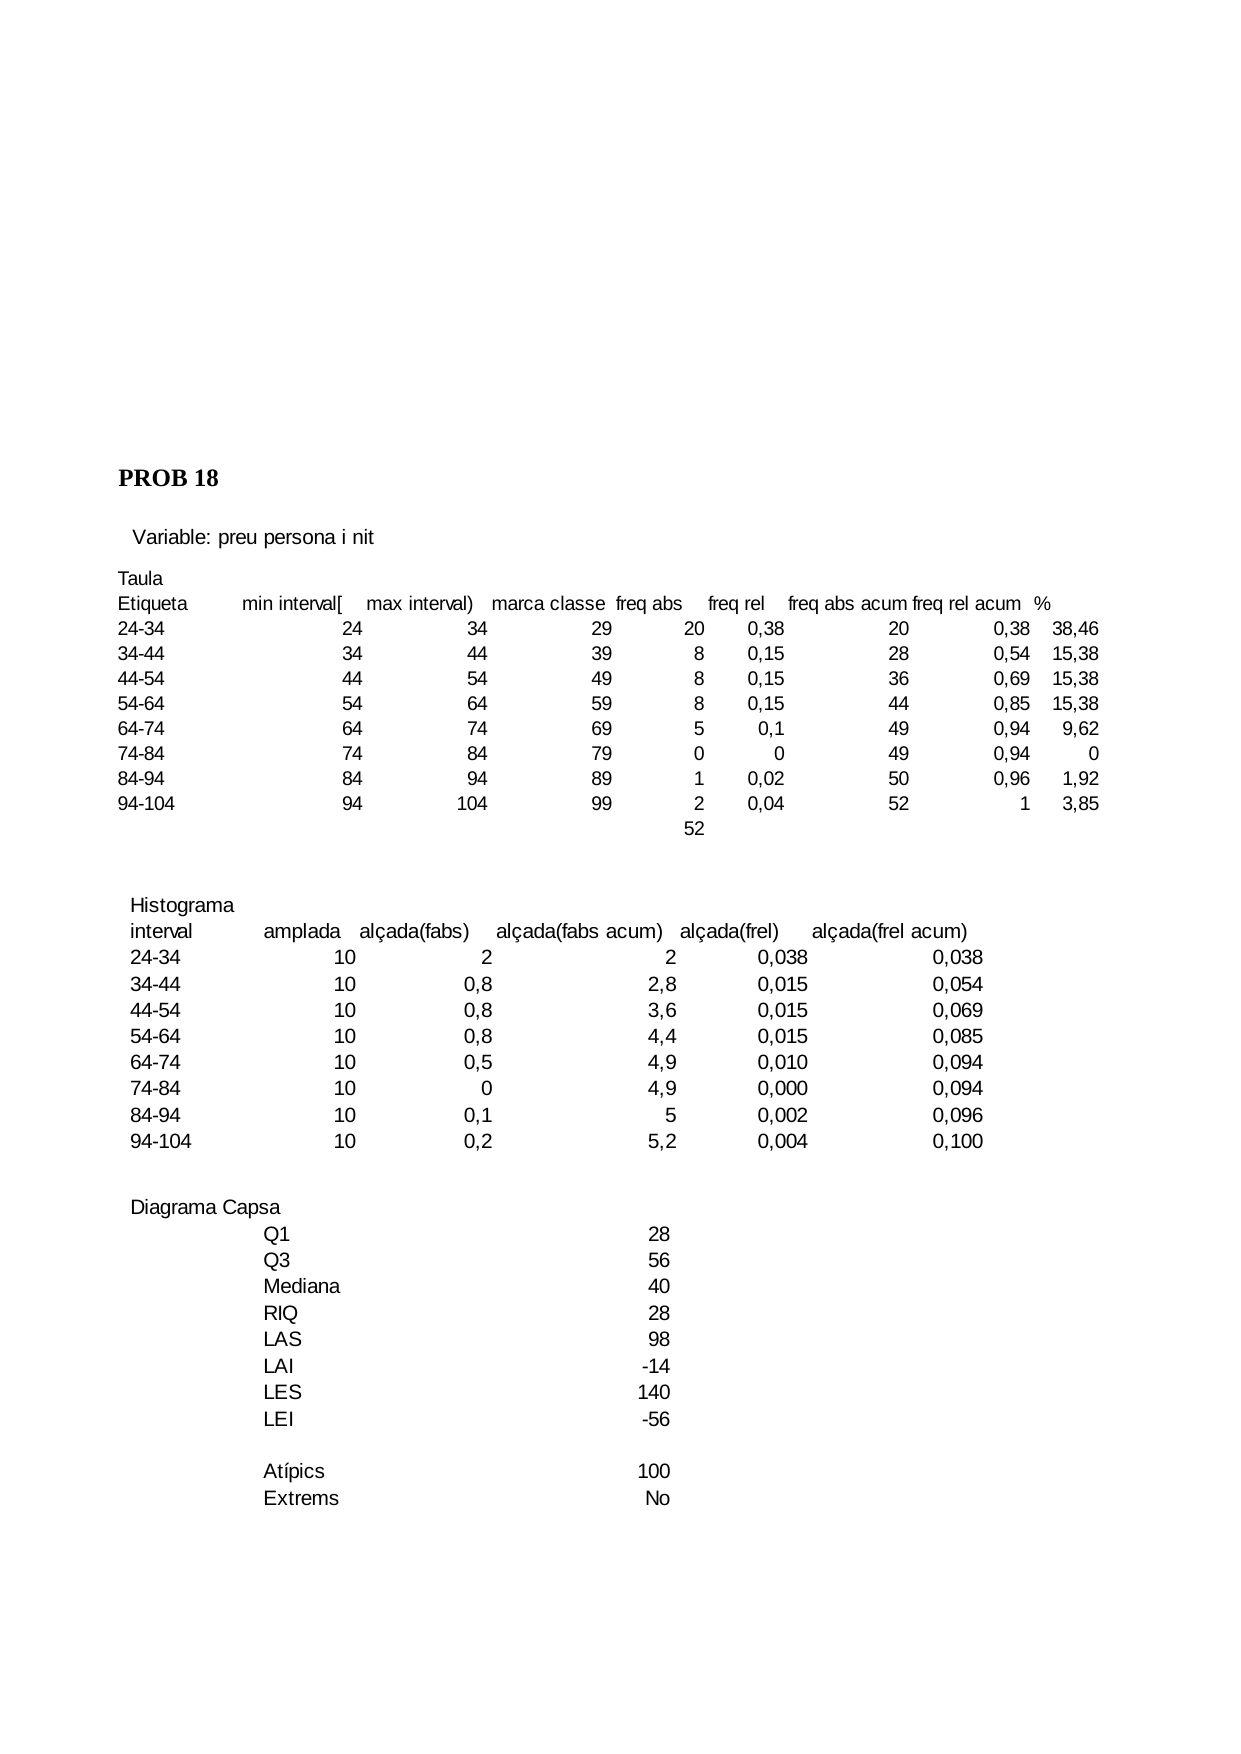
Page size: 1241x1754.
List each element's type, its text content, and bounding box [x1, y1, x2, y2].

text PROB 18 [118, 463, 1122, 492]
